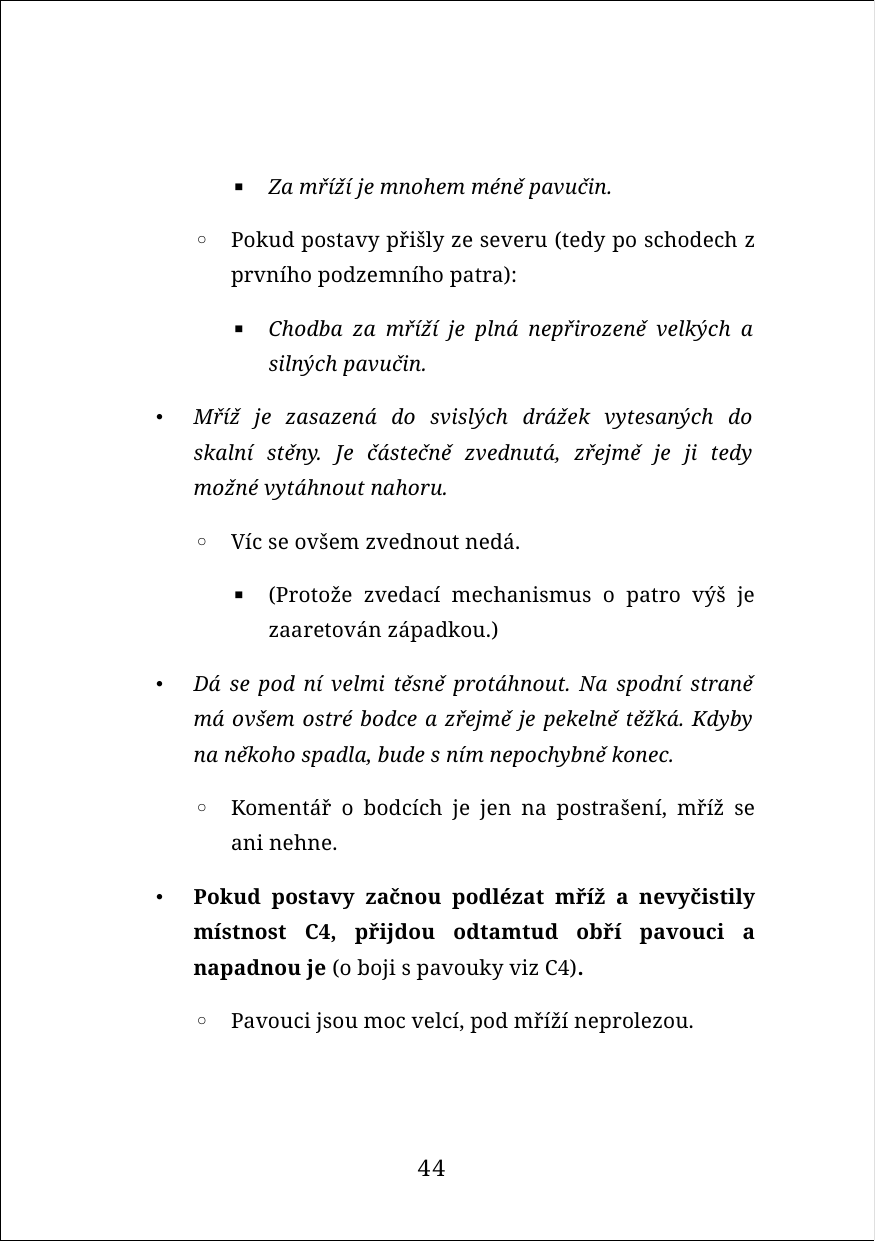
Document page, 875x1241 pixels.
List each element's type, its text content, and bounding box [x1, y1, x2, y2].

list Za mříží je mnohem méně pavučin. [231, 172, 756, 200]
list Komentář o bodcích je jen na postrašení, mříž se ani nehne. [193, 793, 756, 857]
list Pavouci jsou moc velcí, pod mříží neprolezou. [193, 1006, 756, 1034]
list (Protože zvedací mechanismus o patro výš je zaaretován západkou.) [231, 580, 756, 644]
list Víc se ovšem zvednout nedá. [193, 527, 756, 555]
list Pokud postavy začnou podlézat mříž a nevyčistily místnost C4, přijdou odtamtud obří pavouci a napadnou je (o boji s pavouky viz C4). [156, 882, 756, 981]
list Pokud postavy přišly ze severu (tedy po schodech z prvního podzemního patra): [193, 225, 756, 289]
list Chodba za mříží je plná nepřirozeně velkých a silných pavučin. [231, 314, 756, 378]
list Dá se pod ní velmi těsně protáhnout. Na spodní straně má ovšem ostré bodce a zřejmě je pekelně těžká. Kdyby na někoho spadla, bude s ním nepochybně konec. [156, 669, 756, 768]
list Mříž je zasazená do svislých drážek vytesaných do skalní stěny. Je částečně zvednutá, zřejmě je ji tedy možné vytáhnout nahoru. [156, 402, 756, 502]
